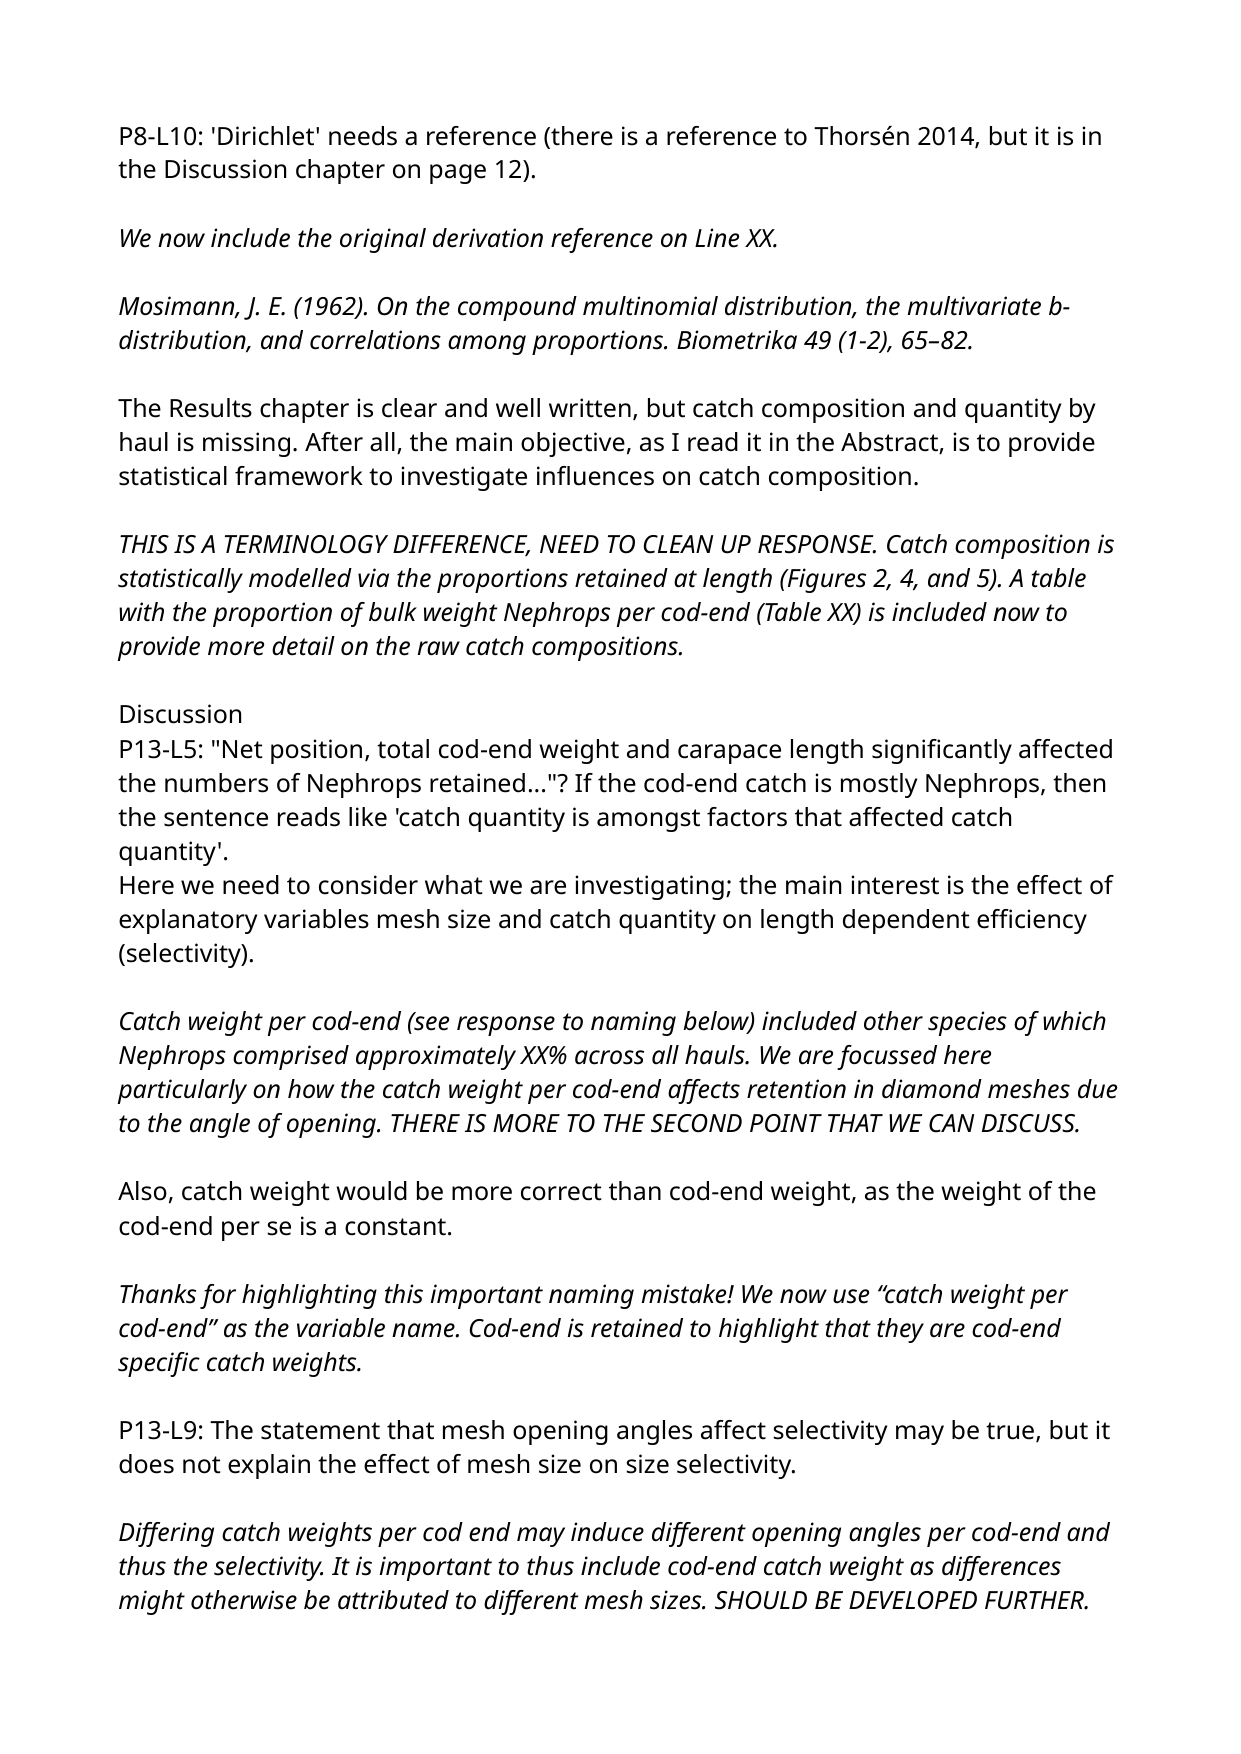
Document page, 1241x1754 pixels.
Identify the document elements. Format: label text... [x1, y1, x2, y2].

text Catch weight per cod-end (see response to naming below) included other species of which Nephrops comprised approximately XX% across all hauls. We are focussed here particularly on how the catch weight per cod-end affects retention in diamond meshes due to the angle of opening. THERE IS MORE TO THE SECOND POINT THAT WE CAN DISCUSS. [118, 1004, 1122, 1140]
text P8-L10: 'Dirichlet' needs a reference (there is a reference to Thorsén 2014, but it is in the Discussion chapter on page 12). [118, 118, 1122, 186]
text Thanks for highlighting this important naming mistake! We now use “catch weight per cod-end” as the variable name. Cod-end is retained to highlight that they are cod-end specific catch weights. [118, 1276, 1122, 1378]
text P13-L9: The statement that mesh opening angles affect selectivity may be true, but it does not explain the effect of mesh size on size selectivity. [118, 1412, 1122, 1481]
text Mosimann, J. E. (1962). On the compound multinomial distribution, the multivariate b-distribution, and correlations among proportions. Biometrika 49 (1-2), 65–82. [118, 288, 1122, 357]
text Differing catch weights per cod end may induce different opening angles per cod-end and thus the selectivity. It is important to thus include cod-end catch weight as differences might otherwise be attributed to different mesh sizes. SHOULD BE DEVELOPED FURTHER. [118, 1515, 1122, 1617]
text Discussion [118, 697, 1122, 731]
text THIS IS A TERMINOLOGY DIFFERENCE, NEED TO CLEAN UP RESPONSE. Catch composition is statistically modelled via the proportions retained at length (Figures 2, 4, and 5). A table with the proportion of bulk weight Nephrops per cod-end (Table XX) is included now to provide more detail on the raw catch compositions. [118, 527, 1122, 663]
text Also, catch weight would be more correct than cod-end weight, as the weight of the cod-end per se is a constant. [118, 1174, 1122, 1242]
text The Results chapter is clear and well written, but catch composition and quantity by haul is missing. After all, the main objective, as I read it in the Abstract, is to provide statistical framework to investigate influences on catch composition. [118, 391, 1122, 493]
text We now include the original derivation reference on Line XX. [118, 220, 1122, 254]
text Here we need to consider what we are investigating; the main interest is the effect of explanatory variables mesh size and catch quantity on length dependent efficiency (selectivity). [118, 867, 1122, 970]
text P13-L5: "Net position, total cod-end weight and carapace length significantly affected the numbers of Nephrops retained..."? If the cod-end catch is mostly Nephrops, then the sentence reads like 'catch quantity is amongst factors that affected catch quantity'. [118, 731, 1122, 867]
